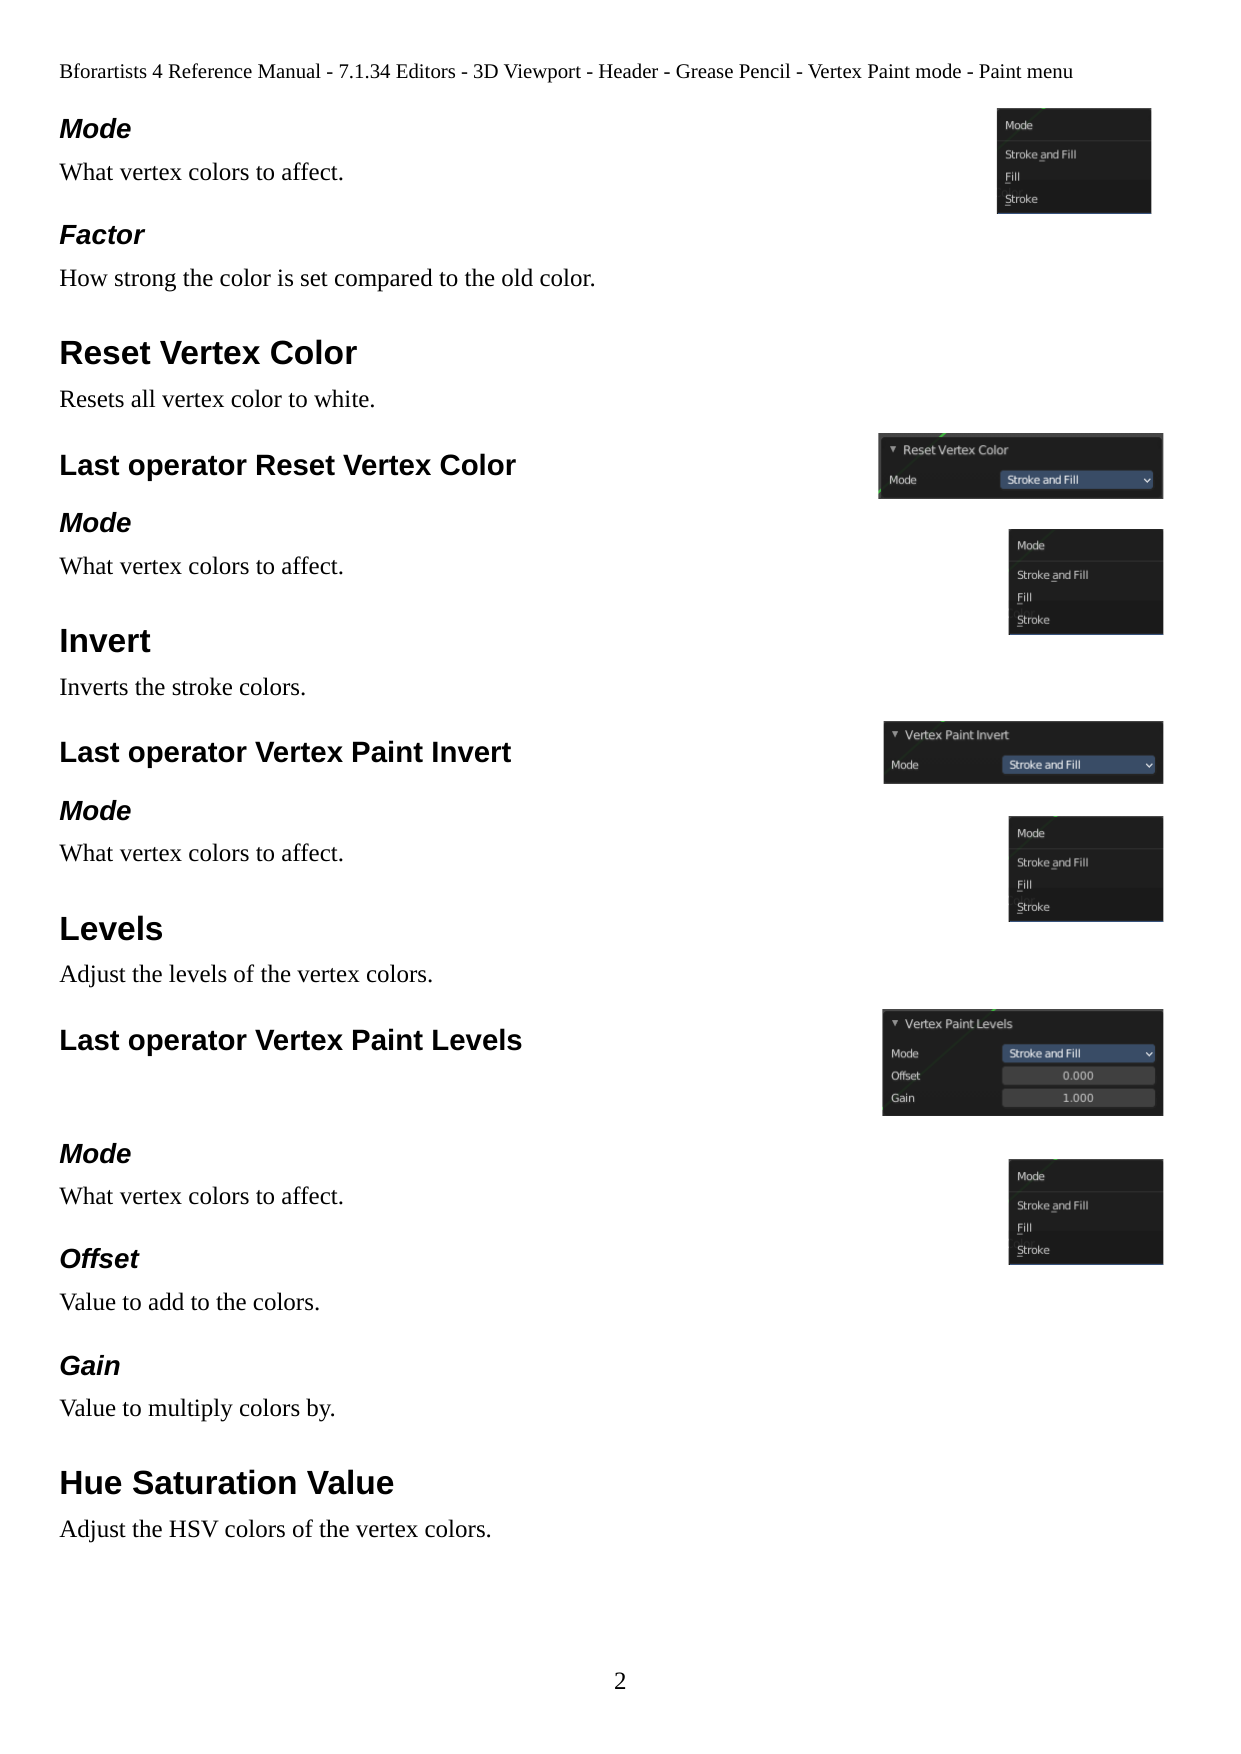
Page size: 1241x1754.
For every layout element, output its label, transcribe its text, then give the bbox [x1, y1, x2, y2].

subtitle Hue Saturation Value [59, 1463, 1181, 1502]
text What vertex colors to affect. [59, 157, 996, 186]
subtitle Invert [59, 621, 1181, 659]
picture [882, 1009, 1164, 1116]
subtitle Reset Vertex Color [59, 333, 1181, 371]
text Inverts the stroke colors. [59, 672, 1181, 701]
text Value to add to the colors. [59, 1287, 1181, 1316]
subtitle Last operator Reset Vertex Color [59, 448, 878, 481]
subtitle Mode [59, 1137, 1181, 1169]
picture [1008, 1159, 1164, 1265]
text Value to multiply colors by. [59, 1393, 1181, 1422]
subtitle Mode [59, 506, 1181, 538]
subtitle Offset [59, 1243, 1181, 1275]
subtitle Last operator Vertex Paint Levels [59, 1023, 882, 1057]
subtitle Gain [59, 1349, 1181, 1381]
text Adjust the HSV colors of the vertex colors. [59, 1514, 1181, 1543]
picture [878, 433, 1164, 499]
subtitle Mode [59, 113, 996, 144]
picture [1008, 529, 1164, 635]
picture [883, 721, 1164, 784]
text Resets all vertex color to white. [59, 384, 1181, 413]
subtitle Factor [59, 218, 1181, 250]
text What vertex colors to affect. [59, 838, 1008, 867]
text What vertex colors to affect. [59, 1181, 1008, 1210]
subtitle Last operator Vertex Paint Invert [59, 735, 883, 769]
subtitle Mode [59, 794, 1181, 826]
subtitle Levels [59, 908, 1181, 947]
picture [1008, 816, 1164, 922]
text [1152, 157, 1181, 186]
subtitle [1152, 113, 1181, 144]
text Adjust the levels of the vertex colors. [59, 959, 1181, 988]
text What vertex colors to affect. [59, 551, 1008, 579]
picture [996, 108, 1152, 214]
text How strong the color is set compared to the old color. [59, 263, 1181, 292]
